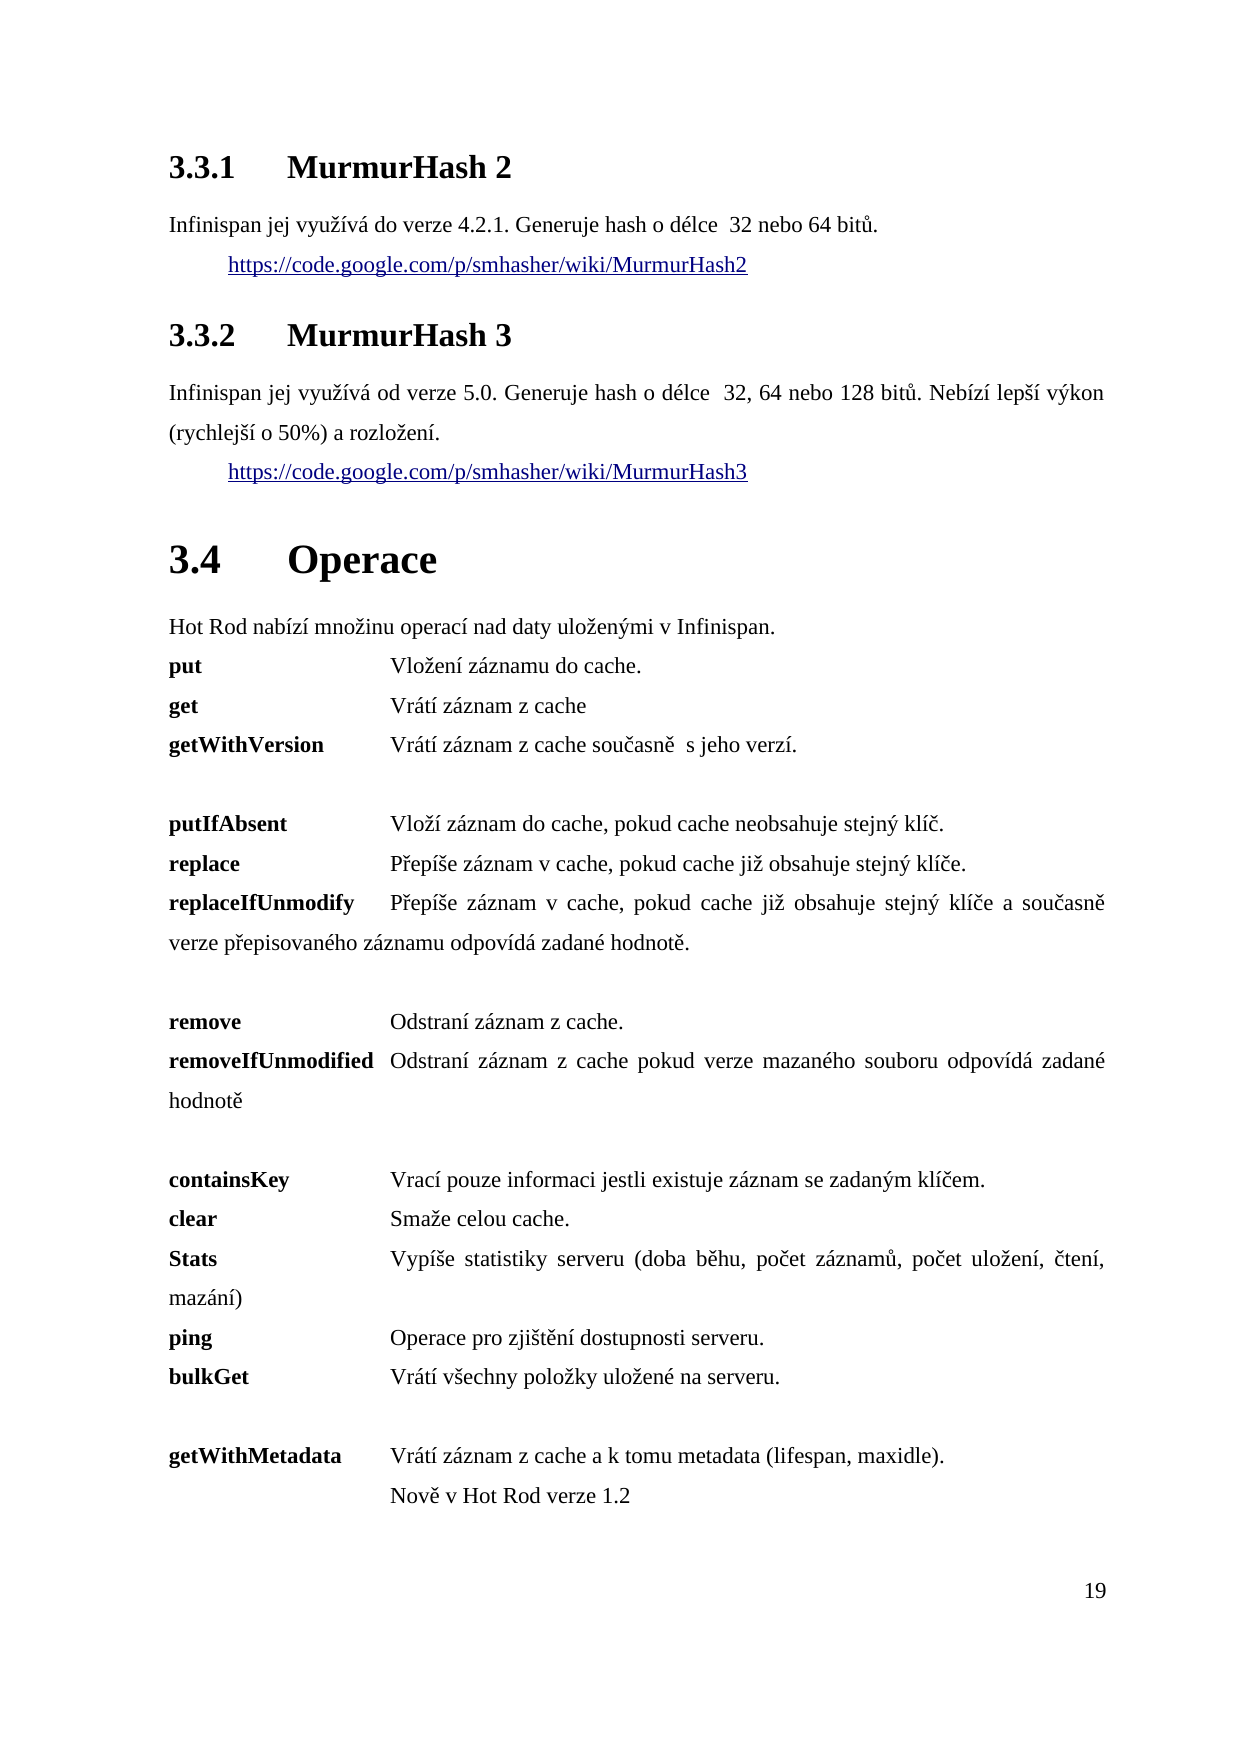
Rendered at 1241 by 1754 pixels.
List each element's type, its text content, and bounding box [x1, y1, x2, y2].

text putIfAbsent Vloží záznam do cache, pokud cache neobsahuje stejný klíč. [169, 811, 1106, 837]
text Infinispan jej využívá od verze 5.0. Generuje hash o délce 32, 64 nebo 128 bitů. Nebízí lepší výkon (rychlejší o 50%) a rozložení. [169, 379, 1106, 445]
text https://code.google.com/p/smhasher/wiki/MurmurHash3 [169, 458, 1106, 484]
text replace Přepíše záznam v cache, pokud cache již obsahuje stejný klíče. [169, 850, 1106, 876]
text put Vložení záznamu do cache. [169, 653, 1106, 679]
subtitle MurmurHash 3 [169, 315, 1106, 354]
text ping Operace pro zjištění dostupnosti serveru. [169, 1324, 1106, 1350]
subtitle MurmurHash 2 [169, 148, 1106, 186]
text getWithVersion Vrátí záznam z cache současně s jeho verzí. [169, 732, 1106, 758]
text remove Odstraní záznam z cache. [169, 1008, 1106, 1034]
text removeIfUnmodified Odstraní záznam z cache pokud verze mazaného souboru odpovídá zadané hodnotě [169, 1047, 1106, 1113]
text getWithMetadata Vrátí záznam z cache a k tomu metadata (lifespan, maxidle). [169, 1442, 1106, 1468]
text containsKey Vrací pouze informaci jestli existuje záznam se zadaným klíčem. [169, 1166, 1106, 1192]
text bulkGet Vrátí všechny položky uložené na serveru. [169, 1363, 1106, 1389]
text https://code.google.com/p/smhasher/wiki/MurmurHash2 [169, 251, 1106, 277]
text clear Smaže celou cache. [169, 1205, 1106, 1232]
text Nově v Hot Rod verze 1.2 [169, 1482, 1106, 1508]
text Infinispan jej využívá do verze 4.2.1. Generuje hash o délce 32 nebo 64 bitů. [169, 211, 1106, 238]
text Stats Vypíše statistiky serveru (doba běhu, počet záznamů, počet uložení, čtení, mazání) [169, 1245, 1106, 1311]
text get Vrátí záznam z cache [169, 692, 1106, 718]
text Hot Rod nabízí množinu operací nad daty uloženými v Infinispan. [169, 613, 1106, 639]
text replaceIfUnmodify Přepíše záznam v cache, pokud cache již obsahuje stejný klíče a současně verze přepisovaného záznamu odpovídá zadané hodnotě. [169, 889, 1106, 955]
subtitle Operace [169, 535, 1106, 583]
